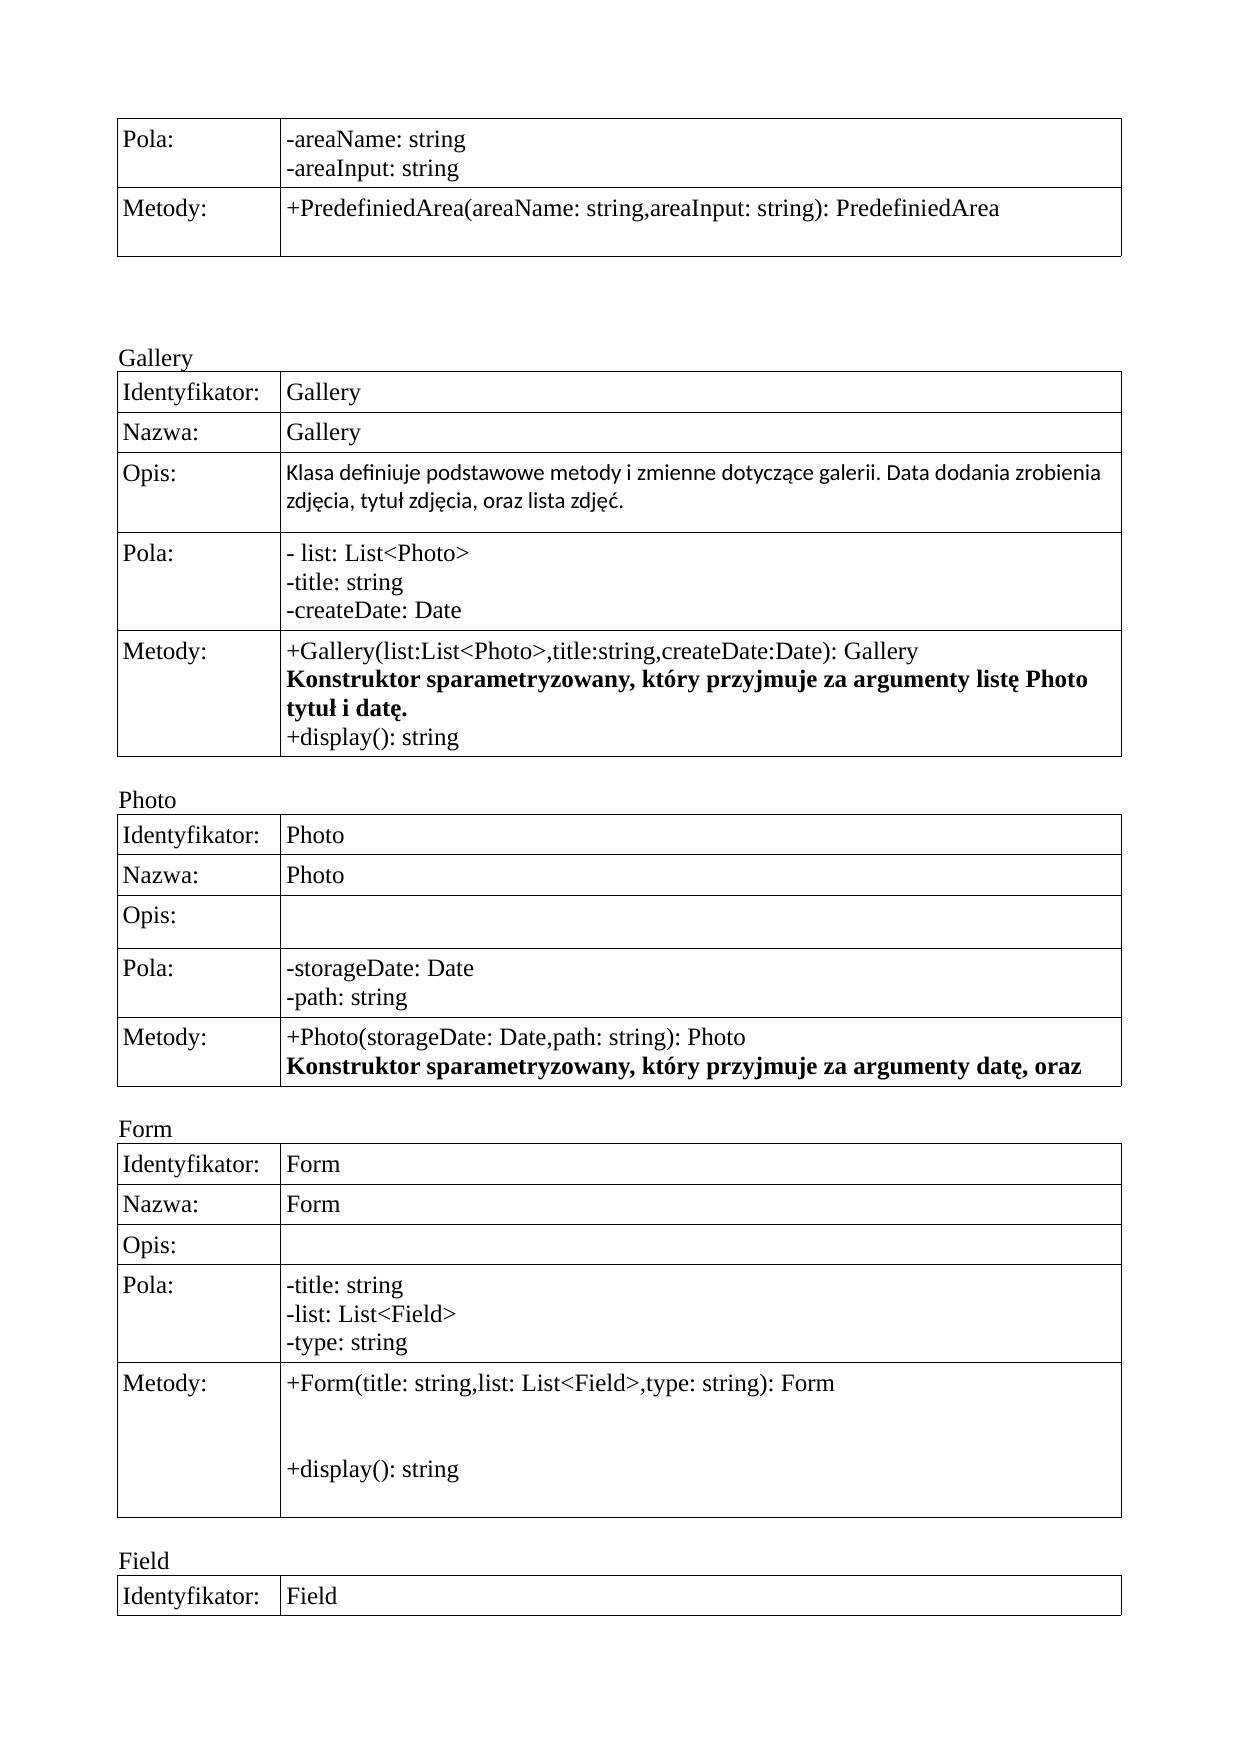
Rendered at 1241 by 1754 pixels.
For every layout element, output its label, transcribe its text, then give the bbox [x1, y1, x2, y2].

text Field [118, 1546, 1122, 1575]
table_cell -title: string -list: List<Field> -type: string [281, 1265, 1121, 1362]
table_header Identyfikator: [118, 372, 280, 412]
table_cell +PredefiniedArea(areaName: string,areaInput: string): PredefiniedArea [281, 188, 1121, 256]
table_cell Pola: [118, 533, 280, 630]
table_cell +Form(title: string,list: List<Field>,type: string): Form +display(): string [281, 1363, 1121, 1517]
table_cell Nazwa: [118, 1185, 280, 1224]
table_cell Metody: [118, 631, 280, 756]
table_header Field [281, 1576, 1121, 1615]
text Photo [118, 785, 1122, 814]
table_cell Photo [281, 855, 1121, 895]
table_cell Metody: [118, 1363, 280, 1517]
table_cell Metody: [118, 1018, 280, 1086]
table_header Gallery [281, 372, 1121, 412]
table_cell +Gallery(list:List<Photo>,title:string,createDate:Date): Gallery Konstruktor sparametryzowany, który przyjmuje za argumenty listę Photo tytuł i datę. +display(): string [281, 631, 1121, 756]
table_cell Opis: [118, 453, 280, 532]
table_header Identyfikator: [118, 815, 280, 854]
table_cell Pola: [118, 119, 280, 187]
table_header Identyfikator: [118, 1576, 280, 1615]
table_header Photo [281, 815, 1121, 854]
table_cell +Photo(storageDate: Date,path: string): Photo Konstruktor sparametryzowany, który przyjmuje za argumenty datę, oraz [281, 1018, 1121, 1086]
table_cell Nazwa: [118, 855, 280, 895]
table_cell Pola: [118, 1265, 280, 1362]
table_cell [281, 1225, 1121, 1264]
table_cell Form [281, 1185, 1121, 1224]
text Form [118, 1114, 1122, 1143]
table_cell -storageDate: Date -path: string [281, 949, 1121, 1017]
table_header Form [281, 1144, 1121, 1183]
table_cell Gallery [281, 413, 1121, 452]
table_cell Klasa definiuje podstawowe metody i zmienne dotyczące galerii. Data dodania zrobienia zdjęcia, tytuł zdjęcia, oraz lista zdjęć. [281, 453, 1121, 532]
table_cell Opis: [118, 896, 280, 947]
table_cell Pola: [118, 949, 280, 1017]
text Gallery [118, 343, 1122, 371]
table_cell [281, 896, 1121, 947]
table_cell Metody: [118, 188, 280, 256]
table_cell Opis: [118, 1225, 280, 1264]
table_cell - list: List<Photo> -title: string -createDate: Date [281, 533, 1121, 630]
table_header Identyfikator: [118, 1144, 280, 1183]
table_cell -areaName: string -areaInput: string [281, 119, 1121, 187]
table_cell Nazwa: [118, 413, 280, 452]
